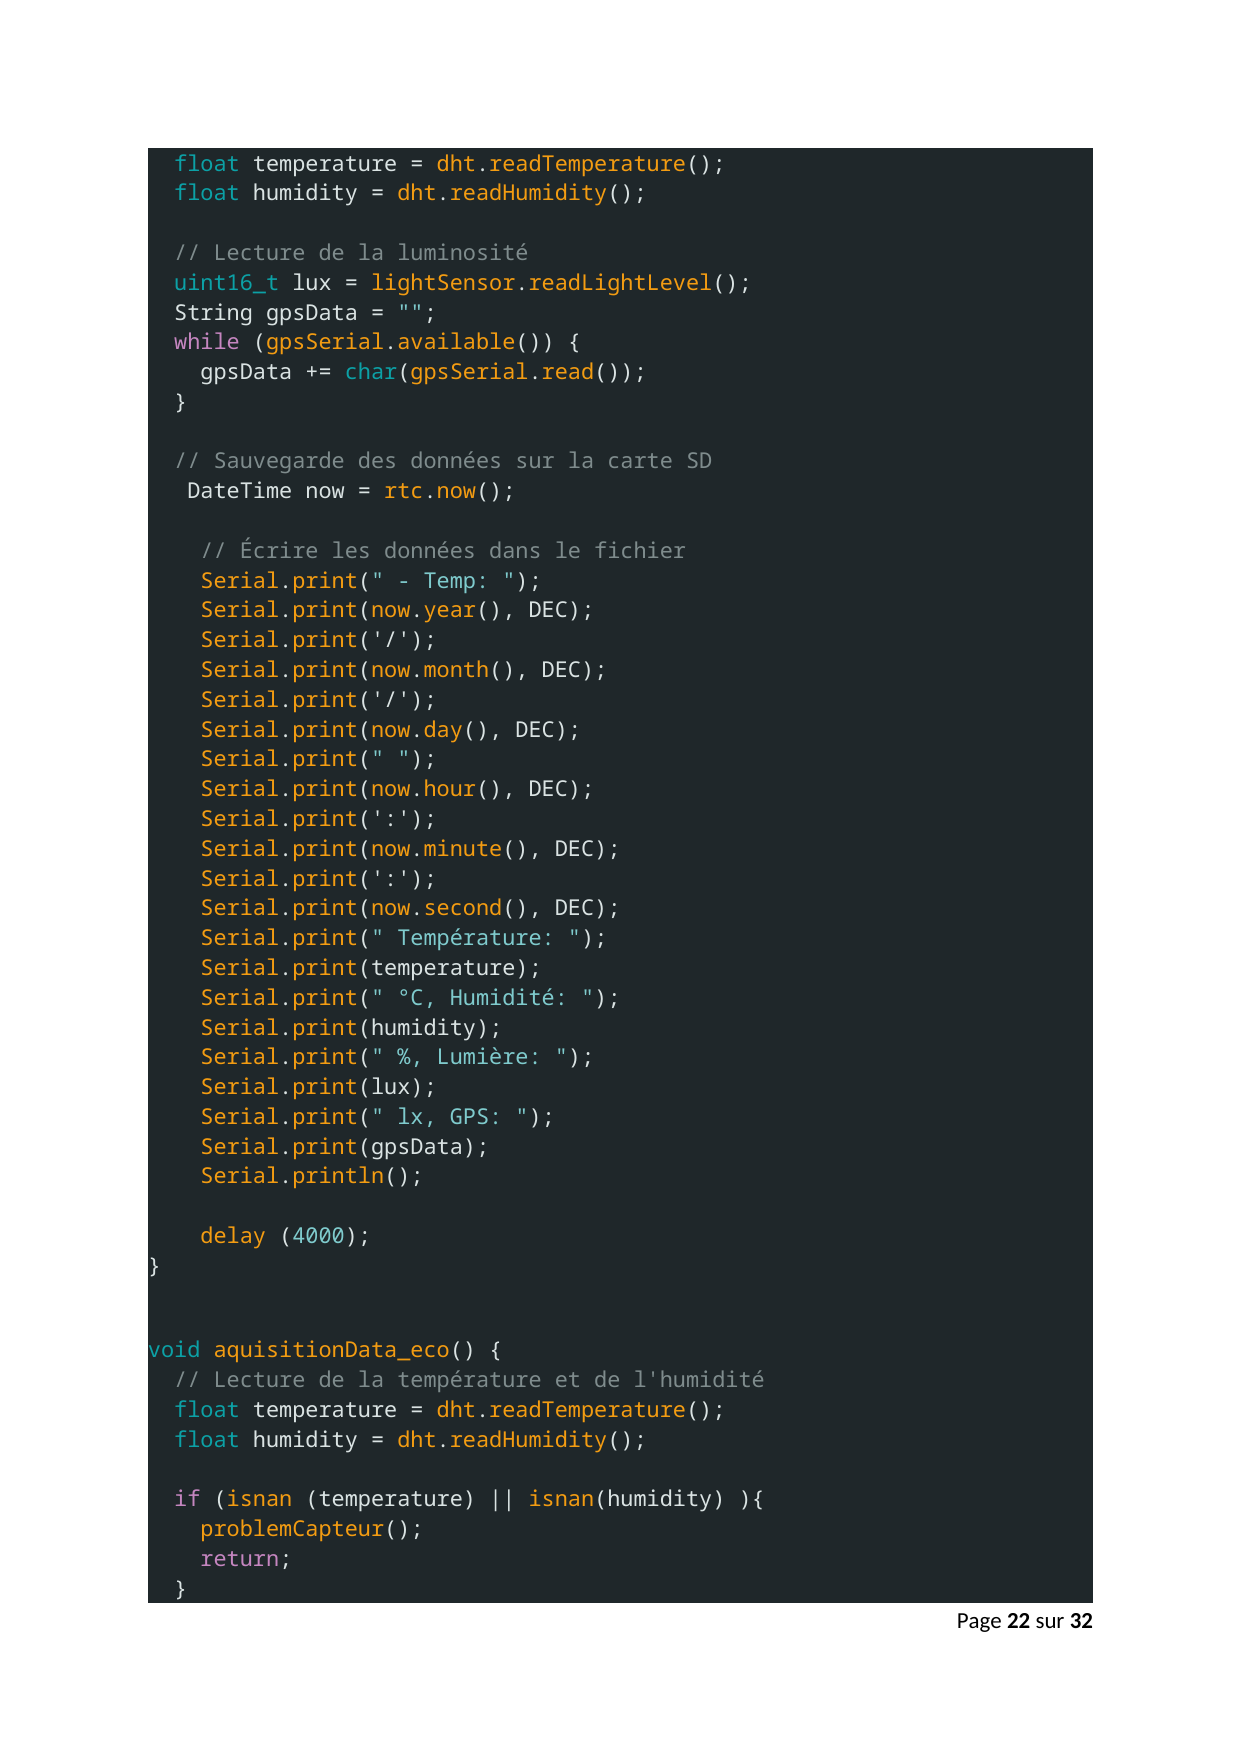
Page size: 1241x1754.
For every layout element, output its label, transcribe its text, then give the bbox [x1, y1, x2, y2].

text Serial.print(now.minute(), DEC); [148, 833, 1093, 863]
text Serial.print('/'); [148, 684, 1093, 714]
text Serial.print(':'); [148, 863, 1093, 892]
text Serial.print(" - Temp: "); [148, 565, 1093, 594]
text Serial.print(temperature); [148, 952, 1093, 982]
text Serial.print(now.day(), DEC); [148, 714, 1093, 743]
text Serial.print(humidity); [148, 1012, 1093, 1041]
text Serial.print(now.year(), DEC); [148, 594, 1093, 624]
text // Écrire les données dans le fichier [148, 535, 1093, 565]
text Serial.print(now.second(), DEC); [148, 892, 1093, 922]
text DateTime now = rtc.now(); [148, 475, 1093, 505]
text delay (4000); [148, 1220, 1093, 1250]
text return; [148, 1543, 1093, 1573]
text Serial.print(" "); [148, 743, 1093, 773]
text float humidity = dht.readHumidity(); [148, 1424, 1093, 1454]
text } [148, 1573, 1093, 1603]
text Serial.print(" Température: "); [148, 922, 1093, 952]
text Serial.print(" °C, Humidité: "); [148, 982, 1093, 1012]
text float humidity = dht.readHumidity(); [148, 177, 1093, 207]
text // Lecture de la température et de l'humidité [148, 1364, 1093, 1394]
text Serial.print(gpsData); [148, 1131, 1093, 1161]
text void aquisitionData_eco() { [148, 1334, 1093, 1364]
text Serial.print(" lx, GPS: "); [148, 1101, 1093, 1131]
text } [148, 386, 1093, 416]
text Serial.print('/'); [148, 624, 1093, 654]
text if (isnan (temperature) || isnan(humidity) ){ [148, 1483, 1093, 1513]
text float temperature = dht.readTemperature(); [148, 148, 1093, 177]
text Serial.print(now.hour(), DEC); [148, 773, 1093, 803]
text Serial.print(now.month(), DEC); [148, 654, 1093, 684]
text while (gpsSerial.available()) { [148, 326, 1093, 356]
text // Lecture de la luminosité [148, 237, 1093, 267]
text String gpsData = ""; [148, 297, 1093, 326]
text Serial.println(); [148, 1161, 1093, 1190]
text Serial.print(" %, Lumière: "); [148, 1041, 1093, 1071]
text Serial.print(lux); [148, 1071, 1093, 1101]
text // Sauvegarde des données sur la carte SD [148, 446, 1093, 475]
text problemCapteur(); [148, 1513, 1093, 1543]
text gpsData += char(gpsSerial.read()); [148, 356, 1093, 386]
text uint16_t lux = lightSensor.readLightLevel(); [148, 267, 1093, 297]
text } [148, 1250, 1093, 1280]
text Serial.print(':'); [148, 803, 1093, 833]
text float temperature = dht.readTemperature(); [148, 1394, 1093, 1424]
